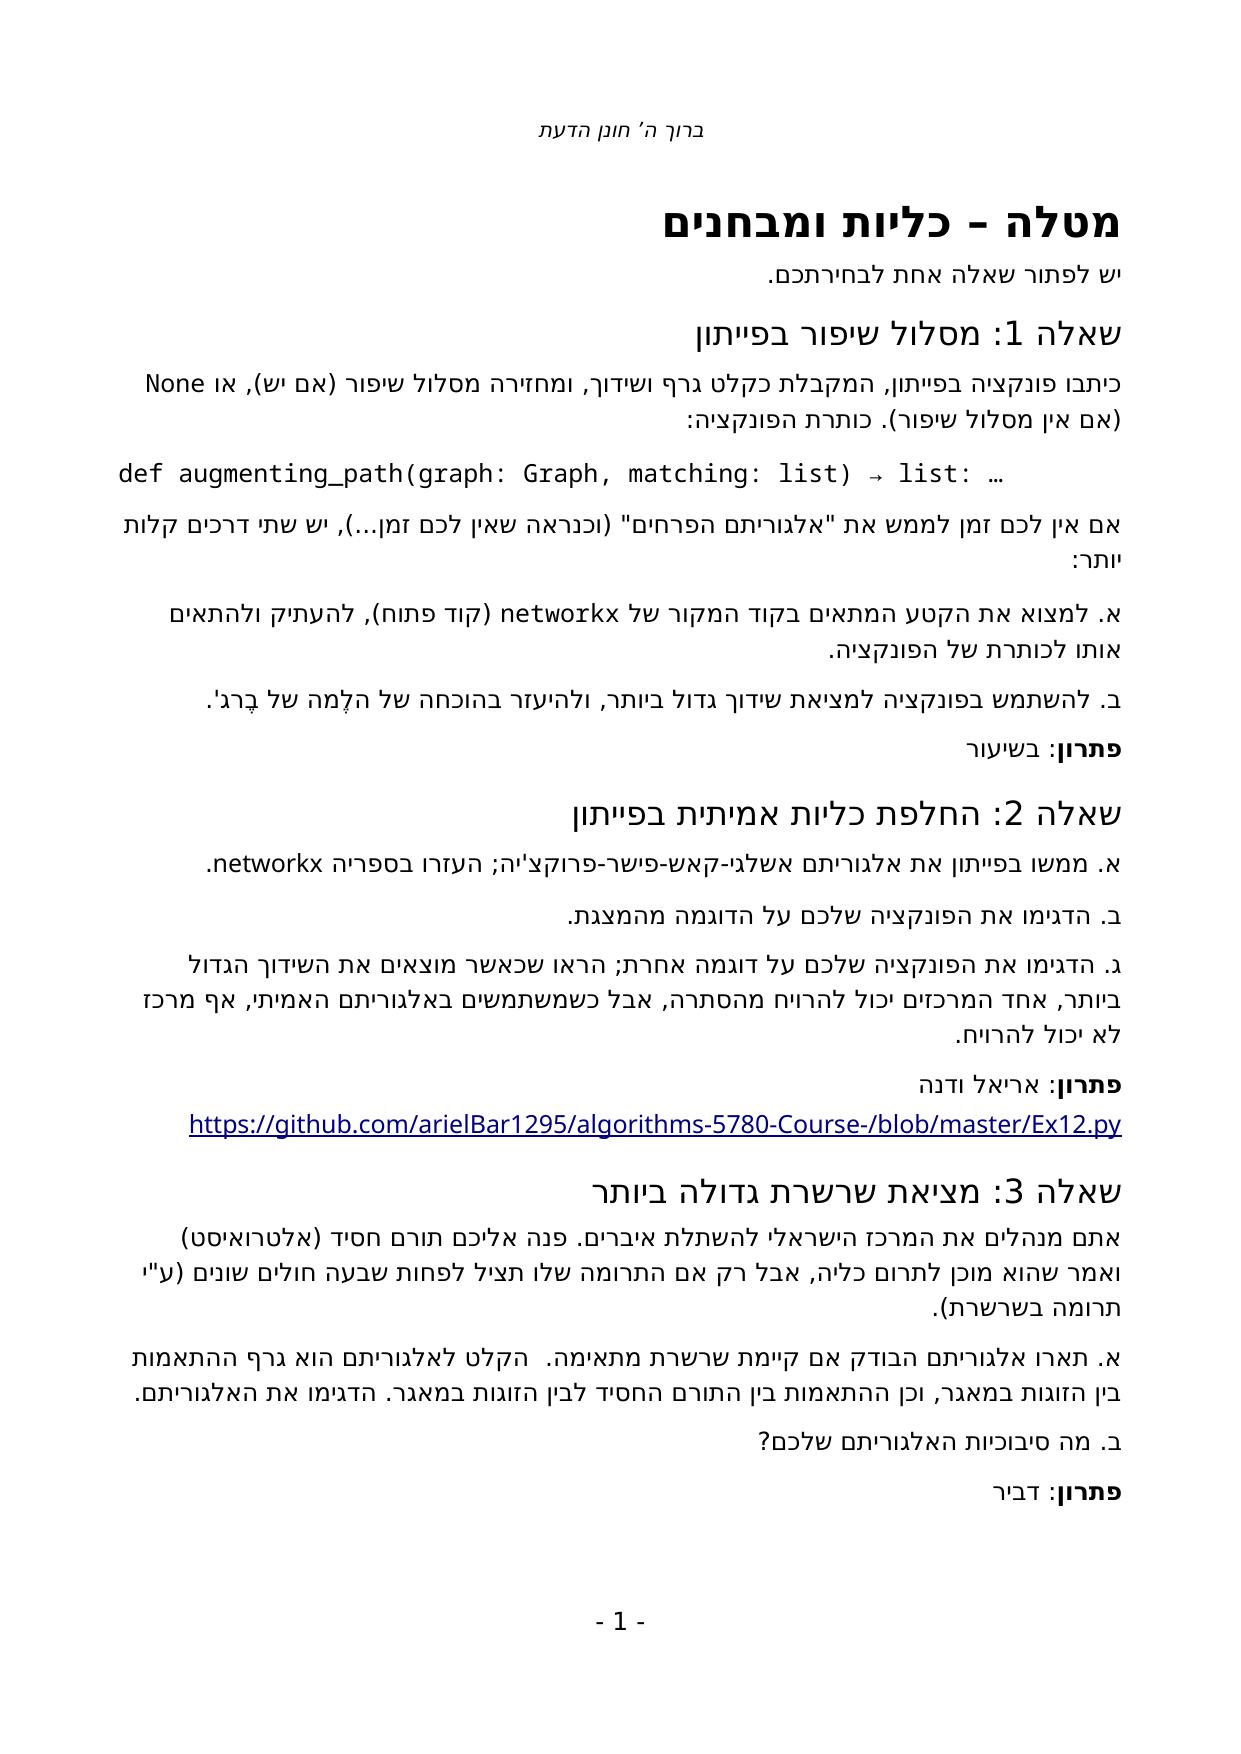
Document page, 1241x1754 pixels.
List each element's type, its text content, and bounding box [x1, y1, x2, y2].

text ב. הדגימו את הפונקציה שלכם על הדוגמה מהמצגת. [118, 901, 1122, 930]
text def augmenting_path(graph: Graph, matching: list) → list: … [118, 455, 1122, 489]
subtitle שאלה 2: החלפת כליות אמיתית בפייתון [118, 794, 1122, 833]
text יש לפתור שאלה אחת לבחירתכם. [118, 260, 1122, 289]
text ב. להשתמש בפונקציה למציאת שידוך גדול ביותר, ולהיעזר בהוכחה של הלֶמה של בֶרג'. [118, 685, 1122, 714]
text א. ממשו בפייתון את אלגוריתם אשלגי-קאש-פישר-פרוקצ'יה; העזרו בספריה networkx. [118, 846, 1122, 880]
text ב. מה סיבוכיות האלגוריתם שלכם? [118, 1428, 1122, 1457]
text פתרון: בשיעור [118, 734, 1122, 763]
text א. תארו אלגוריתם הבודק אם קיימת שרשרת מתאימה. הקלט לאלגוריתם הוא גרף ההתאמות בין הזוגות במאגר, וכן ההתאמות בין התורם החסיד לבין הזוגות במאגר. הדגימו את האלגוריתם. [118, 1343, 1122, 1407]
subtitle שאלה 1: מסלול שיפור בפייתון [118, 314, 1122, 353]
text אם אין לכם זמן לממש את "אלגוריתם הפרחים" (וכנראה שאין לכם זמן...), יש שתי דרכים קלות יותר: [118, 511, 1122, 575]
text פתרון: דביר [118, 1477, 1122, 1506]
text א. למצוא את הקטע המתאים בקוד המקור של networkx (קוד פתוח), להעתיק ולהתאים אותו לכותרת של הפונקציה. [118, 595, 1122, 664]
subtitle מטלה – כליות ומבחנים [118, 197, 1122, 248]
text כיתבו פונקציה בפייתון, המקבלת כקלט גרף ושידוך, ומחזירה מסלול שיפור (אם יש), או None (אם אין מסלול שיפור). כותרת הפונקציה: [118, 366, 1122, 435]
text אתם מנהלים את המרכז הישראלי להשתלת איברים. פנה אליכם תורם חסיד (אלטרואיסט) ואמר שהוא מוכן לתרום כליה, אבל רק אם התרומה שלו תציל לפחות שבעה חולים שונים (ע"י תרומה בשרשרת). [118, 1223, 1122, 1323]
text פתרון: אריאל ודנה https://github.com/arielBar1295/algorithms-5780-Course-/blob/master/Ex12.py [118, 1070, 1122, 1140]
subtitle שאלה 3: מציאת שרשרת גדולה ביותר [118, 1172, 1122, 1211]
text ג. הדגימו את הפונקציה שלכם על דוגמה אחרת; הראו שכאשר מוצאים את השידוך הגדול ביותר, אחד המרכזים יכול להרויח מהסתרה, אבל כשמשתמשים באלגוריתם האמיתי, אף מרכז לא יכול להרויח. [118, 951, 1122, 1050]
